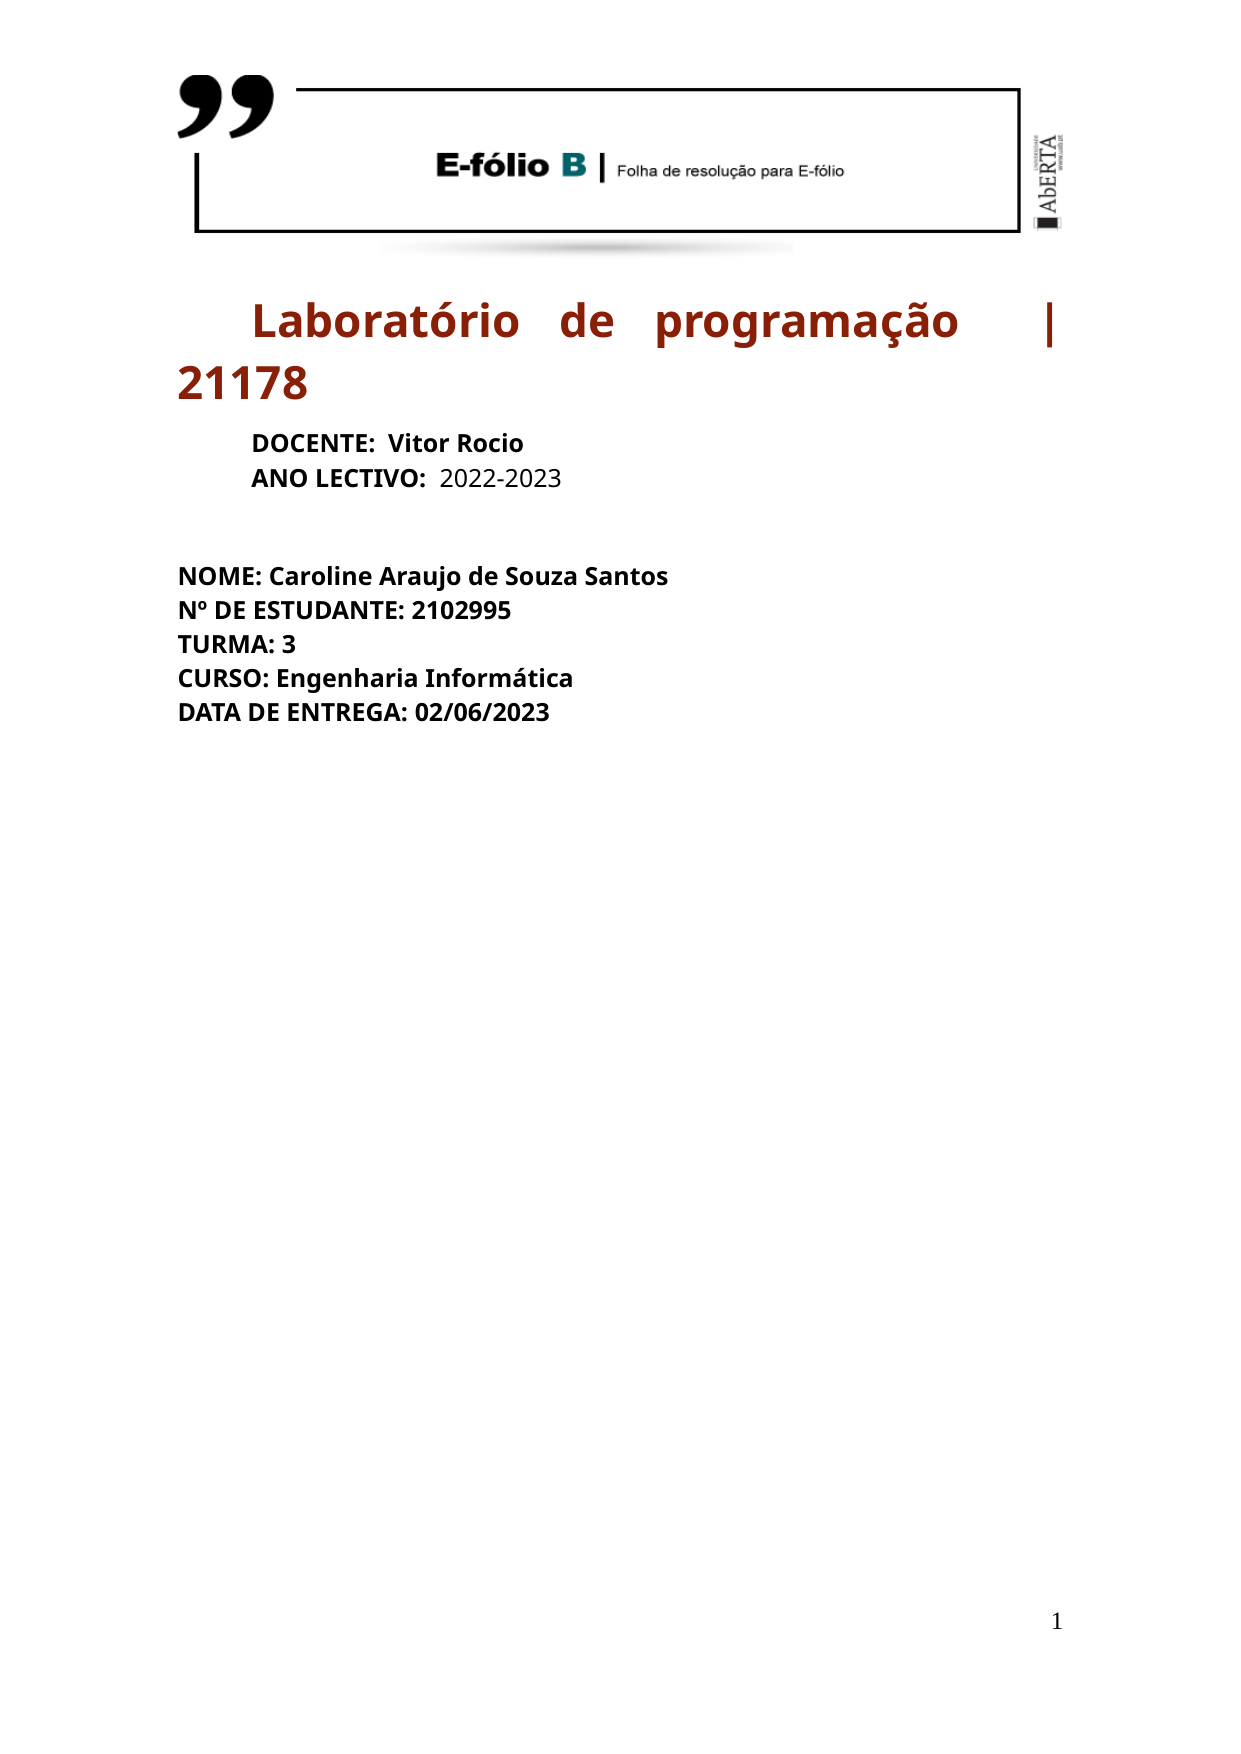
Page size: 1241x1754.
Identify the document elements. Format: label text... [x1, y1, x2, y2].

text TURMA: 3 [177, 626, 1063, 661]
text Nº DE ESTUDANTE: 2102995 [177, 592, 1063, 626]
text DOCENTE: Vitor Rocio [177, 426, 1063, 460]
text NOME: Caroline Araujo de Souza Santos [177, 558, 1063, 592]
text CURSO: Engenharia Informática [177, 661, 1063, 694]
text ANO LECTIVO: 2022-2023 [177, 461, 1063, 495]
text DATA DE ENTREGA: 02/06/2023 [177, 694, 1063, 729]
text Laboratório de programação | 21178 [177, 288, 1063, 413]
